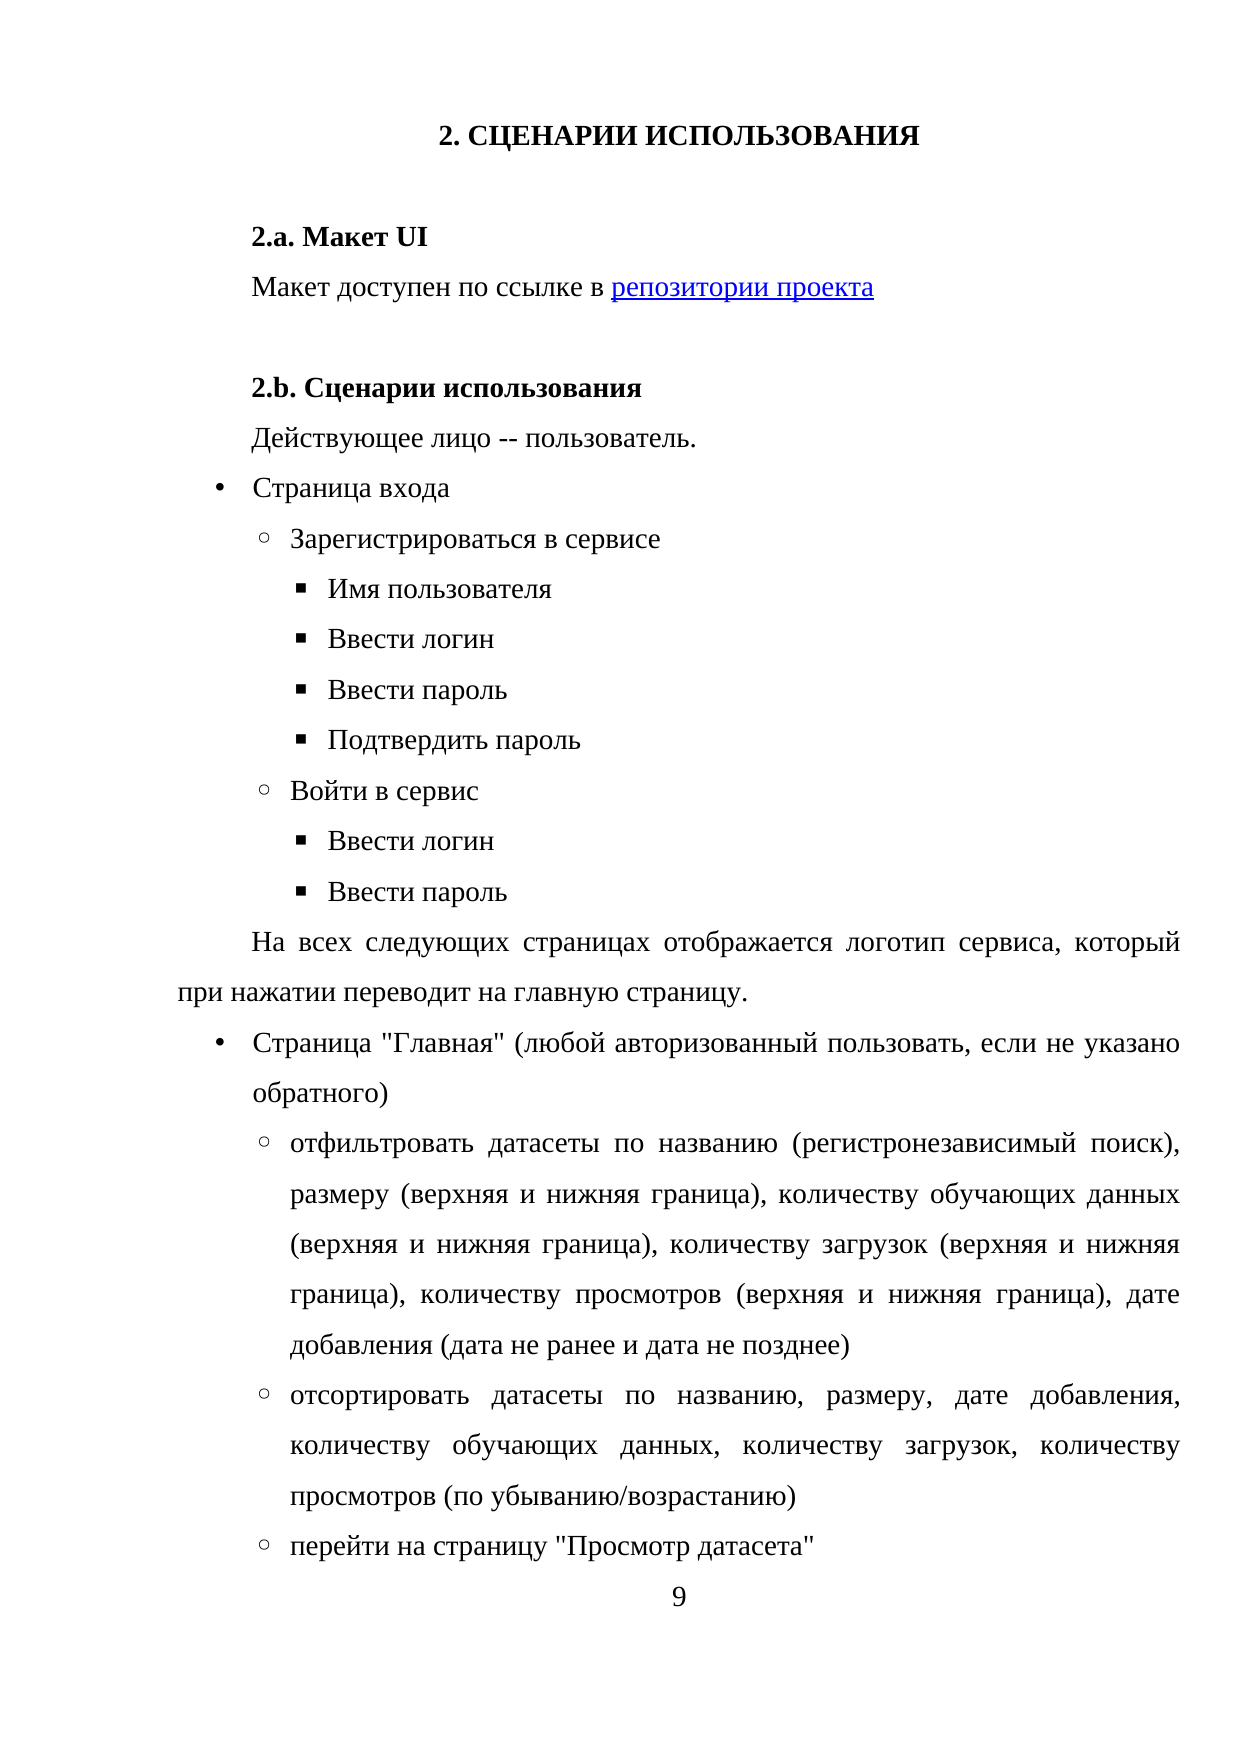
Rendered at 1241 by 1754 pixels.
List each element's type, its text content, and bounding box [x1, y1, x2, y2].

text Действующее лицо -- пользователь. [177, 420, 1181, 453]
list Войти в сервис [252, 773, 1181, 806]
text 2. Сценарии использования [177, 118, 1181, 152]
list Ввести пароль [290, 672, 1181, 706]
text Макет доступен по ссылке в репозитории проекта [177, 269, 1181, 353]
list Зарегистрироваться в сервисе [252, 521, 1181, 554]
list Ввести логин [290, 823, 1181, 857]
list Ввести пароль [290, 874, 1181, 907]
list отфильтровать датасеты по названию (регистронезависимый поиск), размеру (верхняя и нижняя граница), количеству обучающих данных (верхняя и нижняя граница), количеству загрузок (верхняя и нижняя граница), количеству просмотров (верхняя и нижняя граница), дате добавления (дата не ранее и дата не позднее) [252, 1125, 1181, 1360]
text На всех следующих страницах отображается логотип сервиса, который при нажатии переводит на главную страницу. [177, 924, 1181, 1008]
list Имя пользователя [290, 571, 1181, 605]
list Страница входа [215, 470, 1181, 504]
list Страница "Главная" (любой авторизованный пользовать, если не указано обратного) [215, 1025, 1181, 1109]
list Подтвердить пароль [290, 722, 1181, 756]
list отсортировать датасеты по названию, размеру, дате добавления, количеству обучающих данных, количеству загрузок, количеству просмотров (по убыванию/возрастанию) [252, 1377, 1181, 1511]
text 2.a. Макет UI [177, 219, 1181, 252]
list перейти на страницу "Просмотр датасета" [252, 1528, 1181, 1562]
list Ввести логин [290, 622, 1181, 655]
text 2.b. Сценарии использования [177, 370, 1181, 403]
